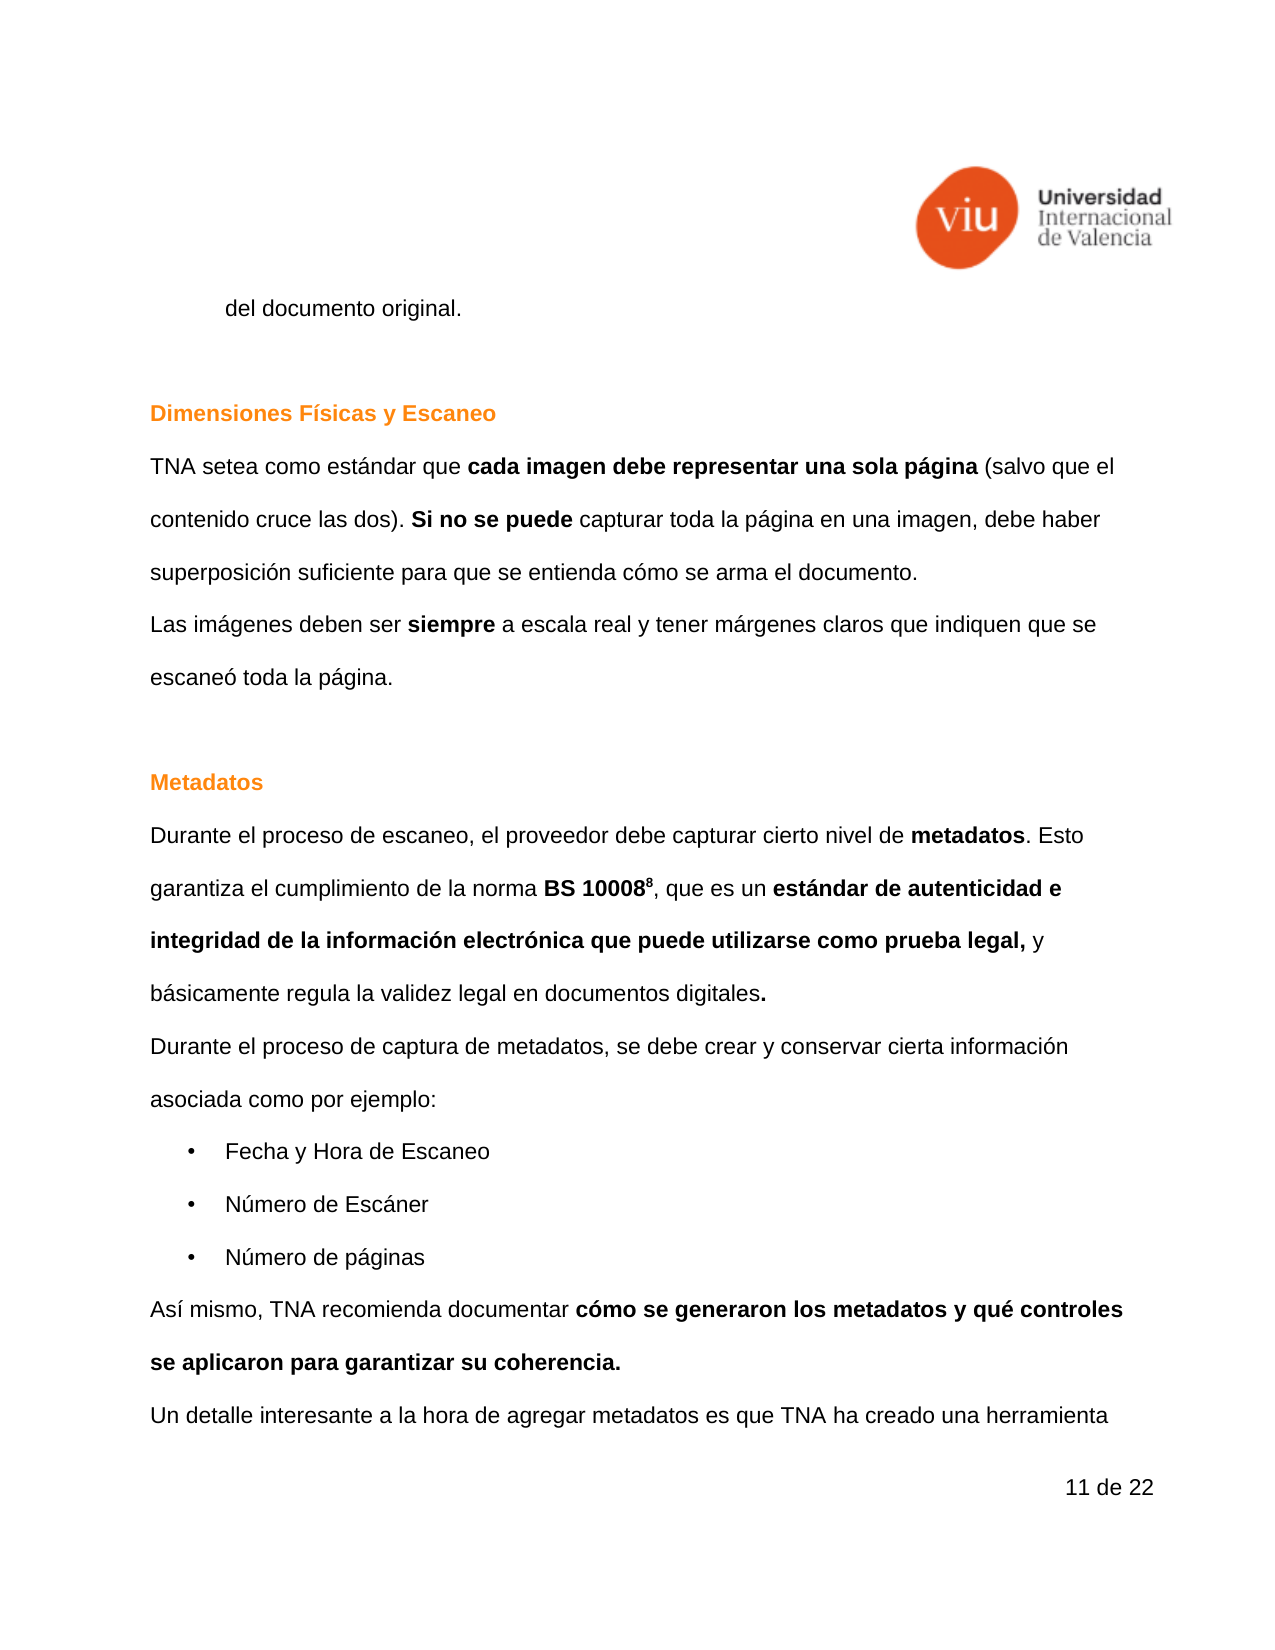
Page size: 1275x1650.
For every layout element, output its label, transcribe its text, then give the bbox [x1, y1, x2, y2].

list del documento original. [187, 295, 1125, 321]
text Durante el proceso de escaneo, el proveedor debe capturar cierto nivel de metadatos. Esto garantiza el cumplimiento de la norma BS 100088, que es un estándar de autenticidad e integridad de la información electrónica que puede utilizarse como prueba legal, y básicamente regula la validez legal en documentos digitales. [150, 822, 1125, 1007]
text Así mismo, TNA recomienda documentar cómo se generaron los metadatos y qué controles se aplicaron para garantizar su coherencia. [150, 1296, 1125, 1376]
text TNA setea como estándar que cada imagen debe representar una sola página (salvo que el contenido cruce las dos). Si no se puede capturar toda la página en una imagen, debe haber superposición suficiente para que se entienda cómo se arma el documento. [150, 453, 1125, 585]
list Fecha y Hora de Escaneo [187, 1138, 1125, 1165]
text Metadatos [150, 769, 1125, 796]
picture [913, 162, 1175, 274]
list Número de páginas [187, 1244, 1125, 1270]
text Dimensiones Físicas y Escaneo [150, 400, 1125, 427]
text Un detalle interesante a la hora de agregar metadatos es que TNA ha creado una herramienta [150, 1402, 1125, 1428]
list Número de Escáner [187, 1191, 1125, 1217]
text Las imágenes deben ser siempre a escala real y tener márgenes claros que indiquen que se escaneó toda la página. [150, 611, 1125, 690]
text Durante el proceso de captura de metadatos, se debe crear y conservar cierta información asociada como por ejemplo: [150, 1033, 1125, 1112]
